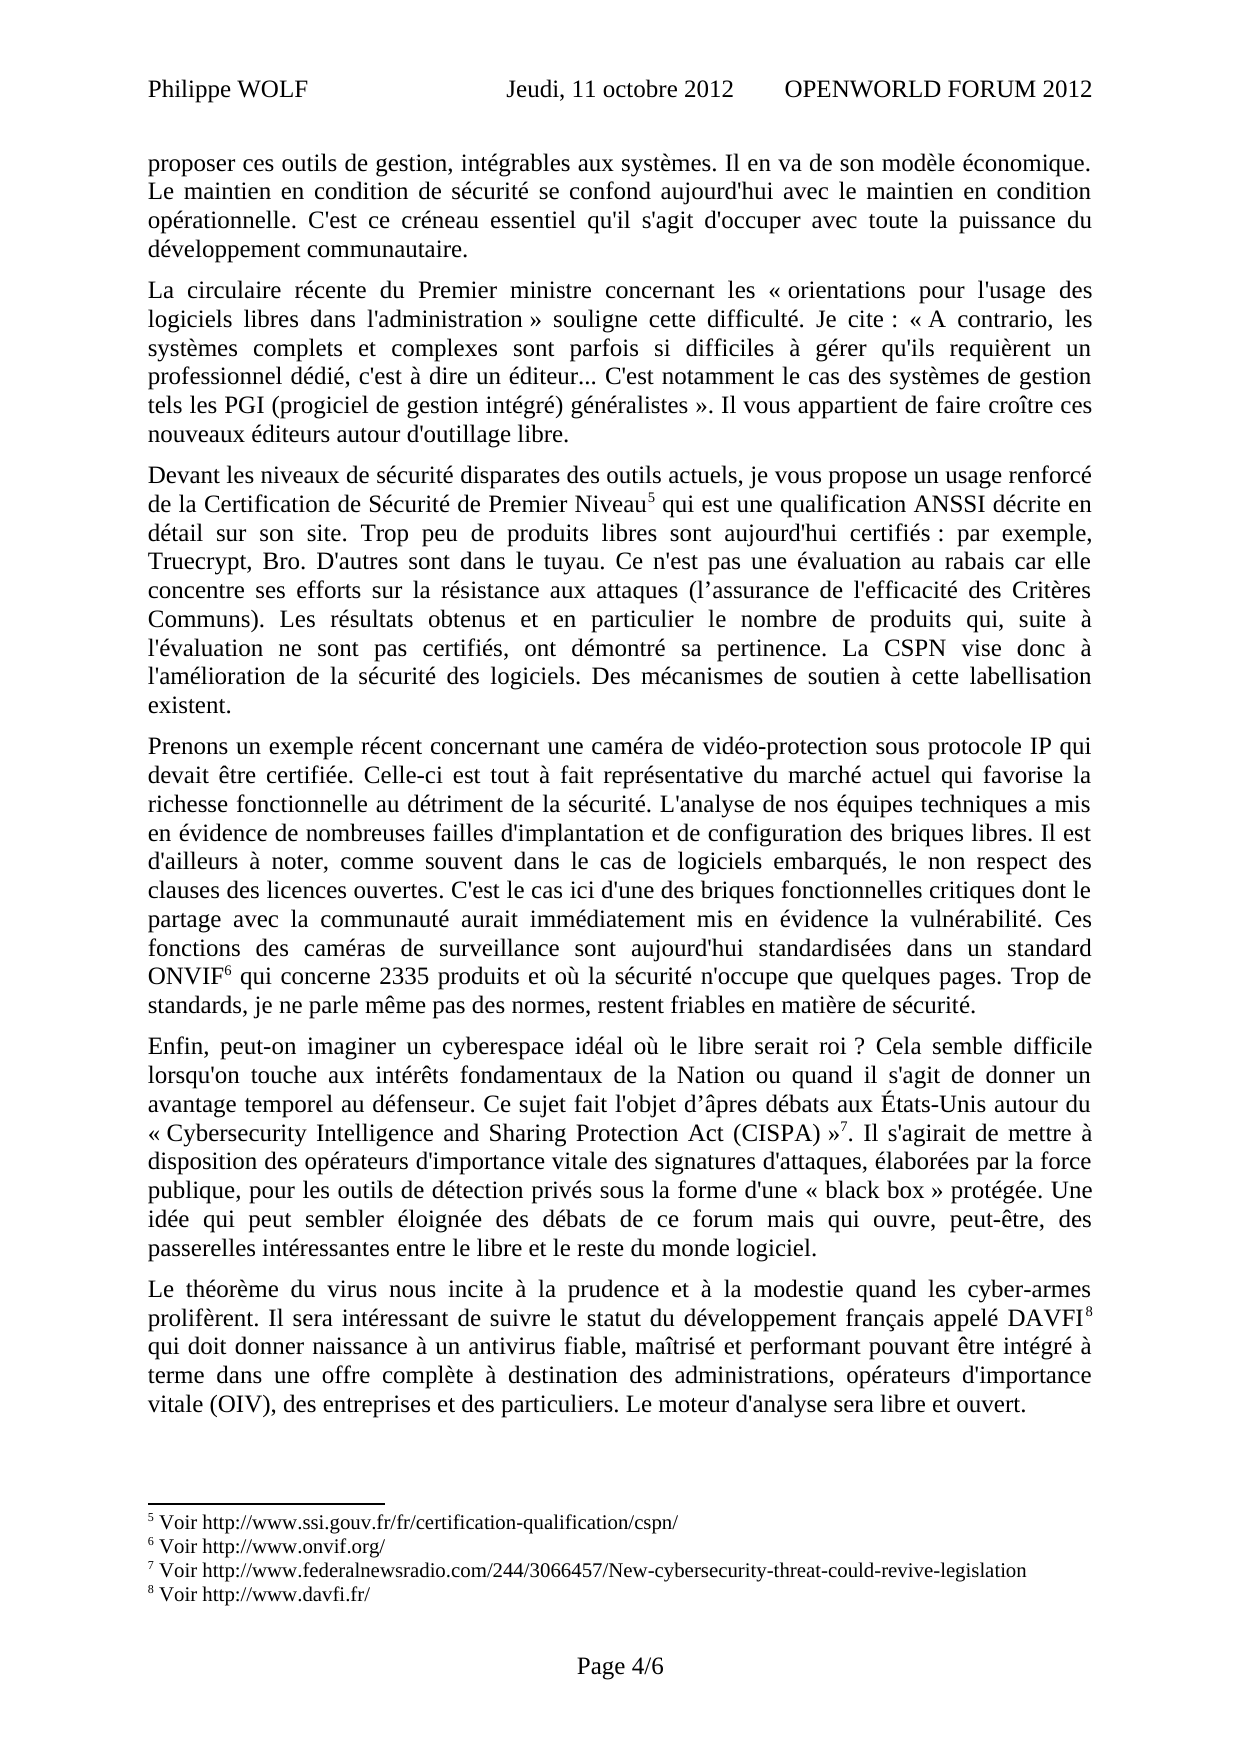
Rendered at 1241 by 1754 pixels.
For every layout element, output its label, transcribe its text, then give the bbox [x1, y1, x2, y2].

text Prenons un exemple récent concernant une caméra de vidéo-protection sous protocole IP qui devait être certifiée. Celle-ci est tout à fait représentative du marché actuel qui favorise la richesse fonctionnelle au détriment de la sécurité. L'analyse de nos équipes techniques a mis en évidence de nombreuses failles d'implantation et de configuration des briques libres. Il est d'ailleurs à noter, comme souvent dans le cas de logiciels embarqués, le non respect des clauses des licences ouvertes. C'est le cas ici d'une des briques fonctionnelles critiques dont le partage avec la communauté aurait immédiatement mis en évidence la vulnérabilité. Ces fonctions des caméras de surveillance sont aujourd'hui standardisées dans un standard ONVIF qui concerne 2335 produits et où la sécurité n'occupe que quelques pages. Trop de standards, je ne parle même pas des normes, restent friables en matière de sécurité. [148, 731, 1093, 1019]
text Voir http://www.ssi.gouv.fr/fr/certification-qualification/cspn/ [148, 1510, 1093, 1534]
text La circulaire récente du Premier ministre concernant les « orientations pour l'usage des logiciels libres dans l'administration » souligne cette difficulté. Je cite : « A contrario, les systèmes complets et complexes sont parfois si difficiles à gérer qu'ils requièrent un professionnel dédié, c'est à dire un éditeur... C'est notamment le cas des systèmes de gestion tels les PGI (progiciel de gestion intégré) généralistes ». Il vous appartient de faire croître ces nouveaux éditeurs autour d'outillage libre. [148, 275, 1093, 448]
text Voir http://www.davfi.fr/ [148, 1582, 1093, 1606]
text Enfin, peut-on imaginer un cyberespace idéal où le libre serait roi ? Cela semble difficile lorsqu'on touche aux intérêts fondamentaux de la Nation ou quand il s'agit de donner un avantage temporel au défenseur. Ce sujet fait l'objet d’âpres débats aux États-Unis autour du « Cybersecurity Intelligence and Sharing Protection Act (CISPA) ». Il s'agirait de mettre à disposition des opérateurs d'importance vitale des signatures d'attaques, élaborées par la force publique, pour les outils de détection privés sous la forme d'une « black box » protégée. Une idée qui peut sembler éloignée des débats de ce forum mais qui ouvre, peut-être, des passerelles intéressantes entre le libre et le reste du monde logiciel. [148, 1031, 1093, 1261]
text Devant les niveaux de sécurité disparates des outils actuels, je vous propose un usage renforcé de la Certification de Sécurité de Premier Niveau qui est une qualification ANSSI décrite en détail sur son site. Trop peu de produits libres sont aujourd'hui certifiés : par exemple, Truecrypt, Bro. D'autres sont dans le tuyau. Ce n'est pas une évaluation au rabais car elle concentre ses efforts sur la résistance aux attaques (l’assurance de l'efficacité des Critères Communs). Les résultats obtenus et en particulier le nombre de produits qui, suite à l'évaluation ne sont pas certifiés, ont démontré sa pertinence. La CSPN vise donc à l'amélioration de la sécurité des logiciels. Des mécanismes de soutien à cette labellisation existent. [148, 460, 1093, 719]
text Le théorème du virus nous incite à la prudence et à la modestie quand les cyber-armes prolifèrent. Il sera intéressant de suivre le statut du développement français appelé DAVFI qui doit donner naissance à un antivirus fiable, maîtrisé et performant pouvant être intégré à terme dans une offre complète à destination des administrations, opérateurs d'importance vitale (OIV), des entreprises et des particuliers. Le moteur d'analyse sera libre et ouvert. [148, 1274, 1093, 1418]
text Voir http://www.onvif.org/ [148, 1534, 1093, 1558]
text Voir http://www.federalnewsradio.com/244/3066457/New-cybersecurity-threat-could-revive-legislation [148, 1558, 1093, 1582]
text proposer ces outils de gestion, intégrables aux systèmes. Il en va de son modèle économique. Le maintien en condition de sécurité se confond aujourd'hui avec le maintien en condition opérationnelle. C'est ce créneau essentiel qu'il s'agit d'occuper avec toute la puissance du développement communautaire. [148, 148, 1093, 263]
